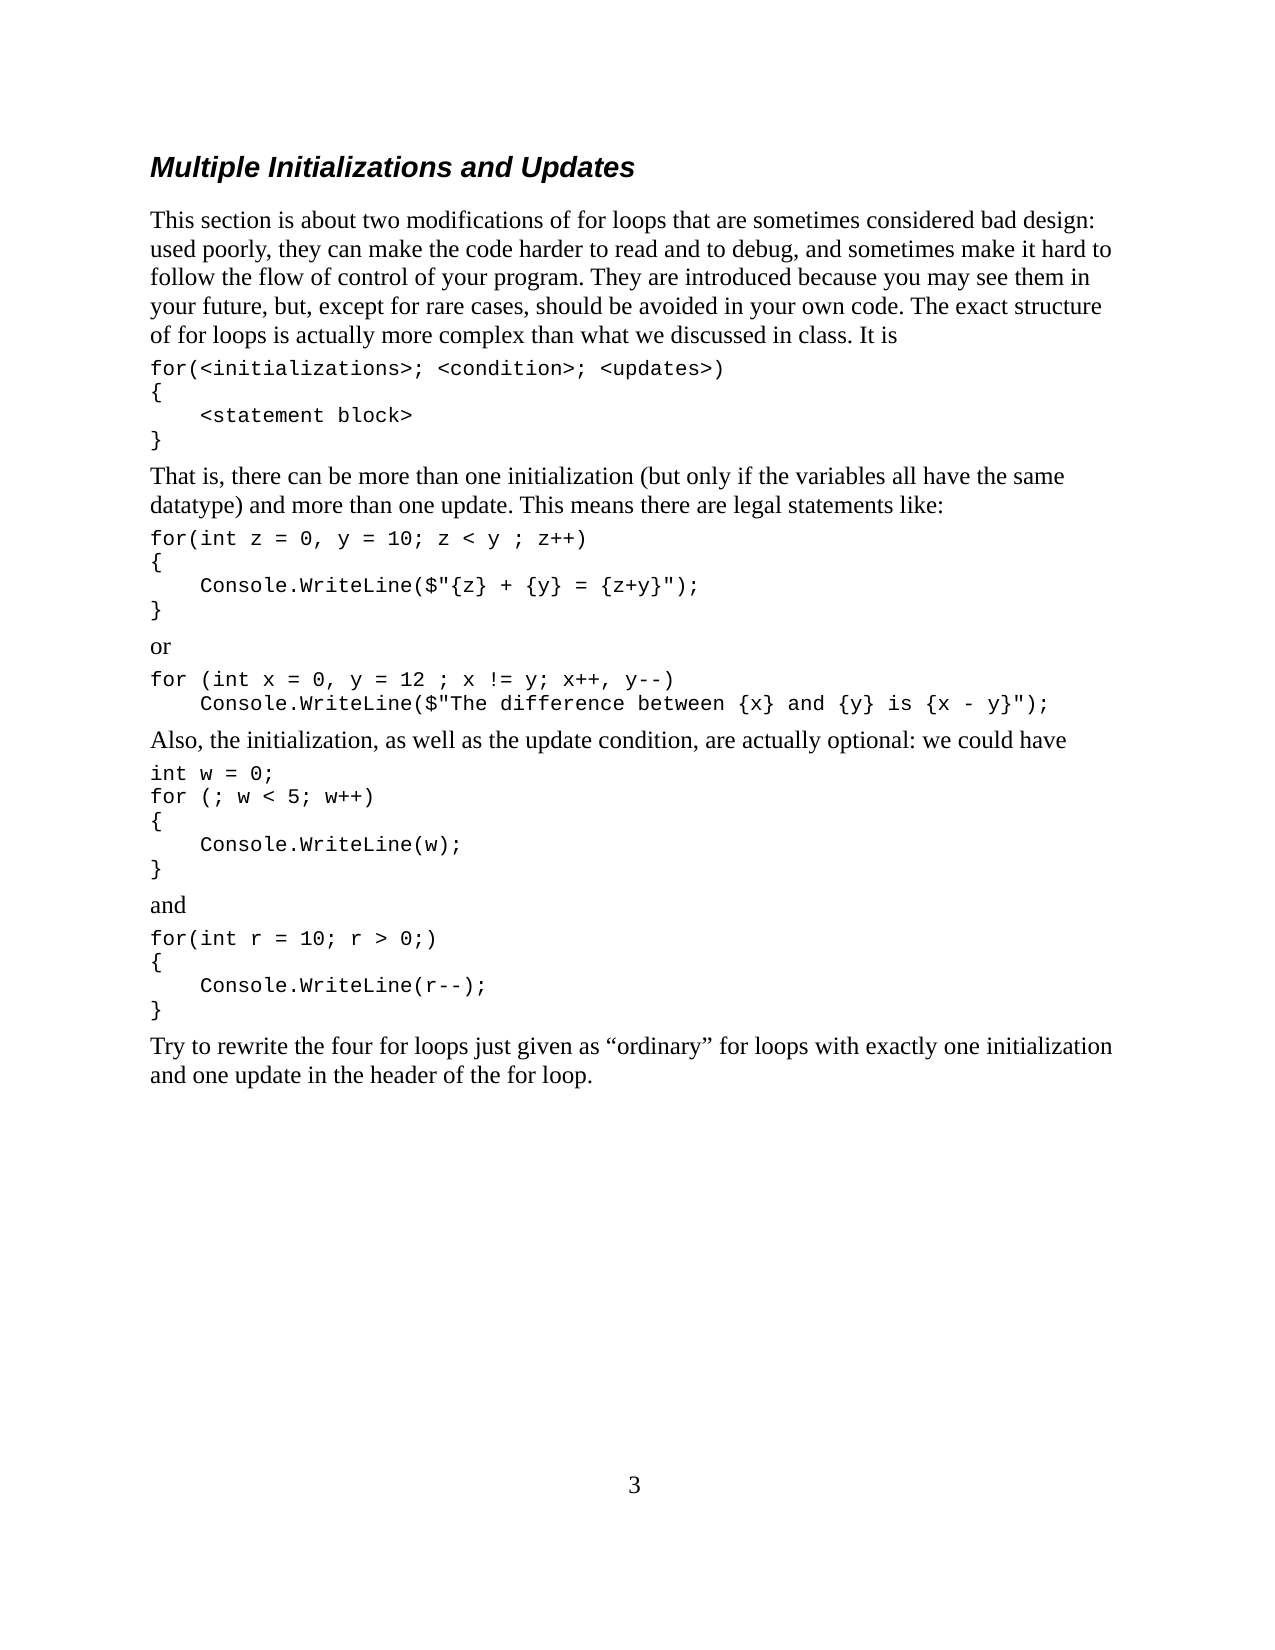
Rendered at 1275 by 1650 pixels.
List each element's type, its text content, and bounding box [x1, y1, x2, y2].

text { [150, 951, 1125, 975]
text } [150, 999, 1125, 1022]
text and [150, 890, 1125, 919]
text or [150, 631, 1125, 660]
text Console.WriteLine($"{z} + {y} = {z+y}"); [150, 575, 1125, 599]
text That is, there can be more than one initialization (but only if the variables all have the same datatype) and more than one update. This means there are legal statements like: [150, 461, 1125, 519]
text for (int x = 0, y = 12 ; x != y; x++, y--) [150, 669, 1125, 693]
text } [150, 599, 1125, 622]
text int w = 0; [150, 763, 1125, 787]
text Also, the initialization, as well as the update condition, are actually optional: we could have [150, 725, 1125, 754]
text Console.WriteLine(r--); [150, 975, 1125, 999]
text <statement block> [150, 405, 1125, 429]
text Console.WriteLine($"The difference between {x} and {y} is {x - y}"); [150, 693, 1125, 716]
text Try to rewrite the four for loops just given as “ordinary” for loops with exactly one initialization and one update in the header of the for loop. [150, 1031, 1125, 1089]
text } [150, 857, 1125, 881]
text { [150, 381, 1125, 405]
text { [150, 810, 1125, 834]
text for (; w < 5; w++) [150, 787, 1125, 810]
text Console.WriteLine(w); [150, 834, 1125, 857]
text } [150, 429, 1125, 452]
text for(int z = 0, y = 10; z < y ; z++) [150, 528, 1125, 551]
text { [150, 551, 1125, 575]
text This section is about two modifications of for loops that are sometimes considered bad design: used poorly, they can make the code harder to read and to debug, and sometimes make it hard to follow the flow of control of your program. They are introduced because you may see them in your future, but, except for rare cases, should be avoided in your own code. The exact structure of for loops is actually more complex than what we discussed in class. It is [150, 205, 1125, 349]
text for(<initializations>; <condition>; <updates>) [150, 358, 1125, 381]
subtitle Multiple Initializations and Updates [150, 150, 1125, 183]
text for(int r = 10; r > 0;) [150, 928, 1125, 951]
